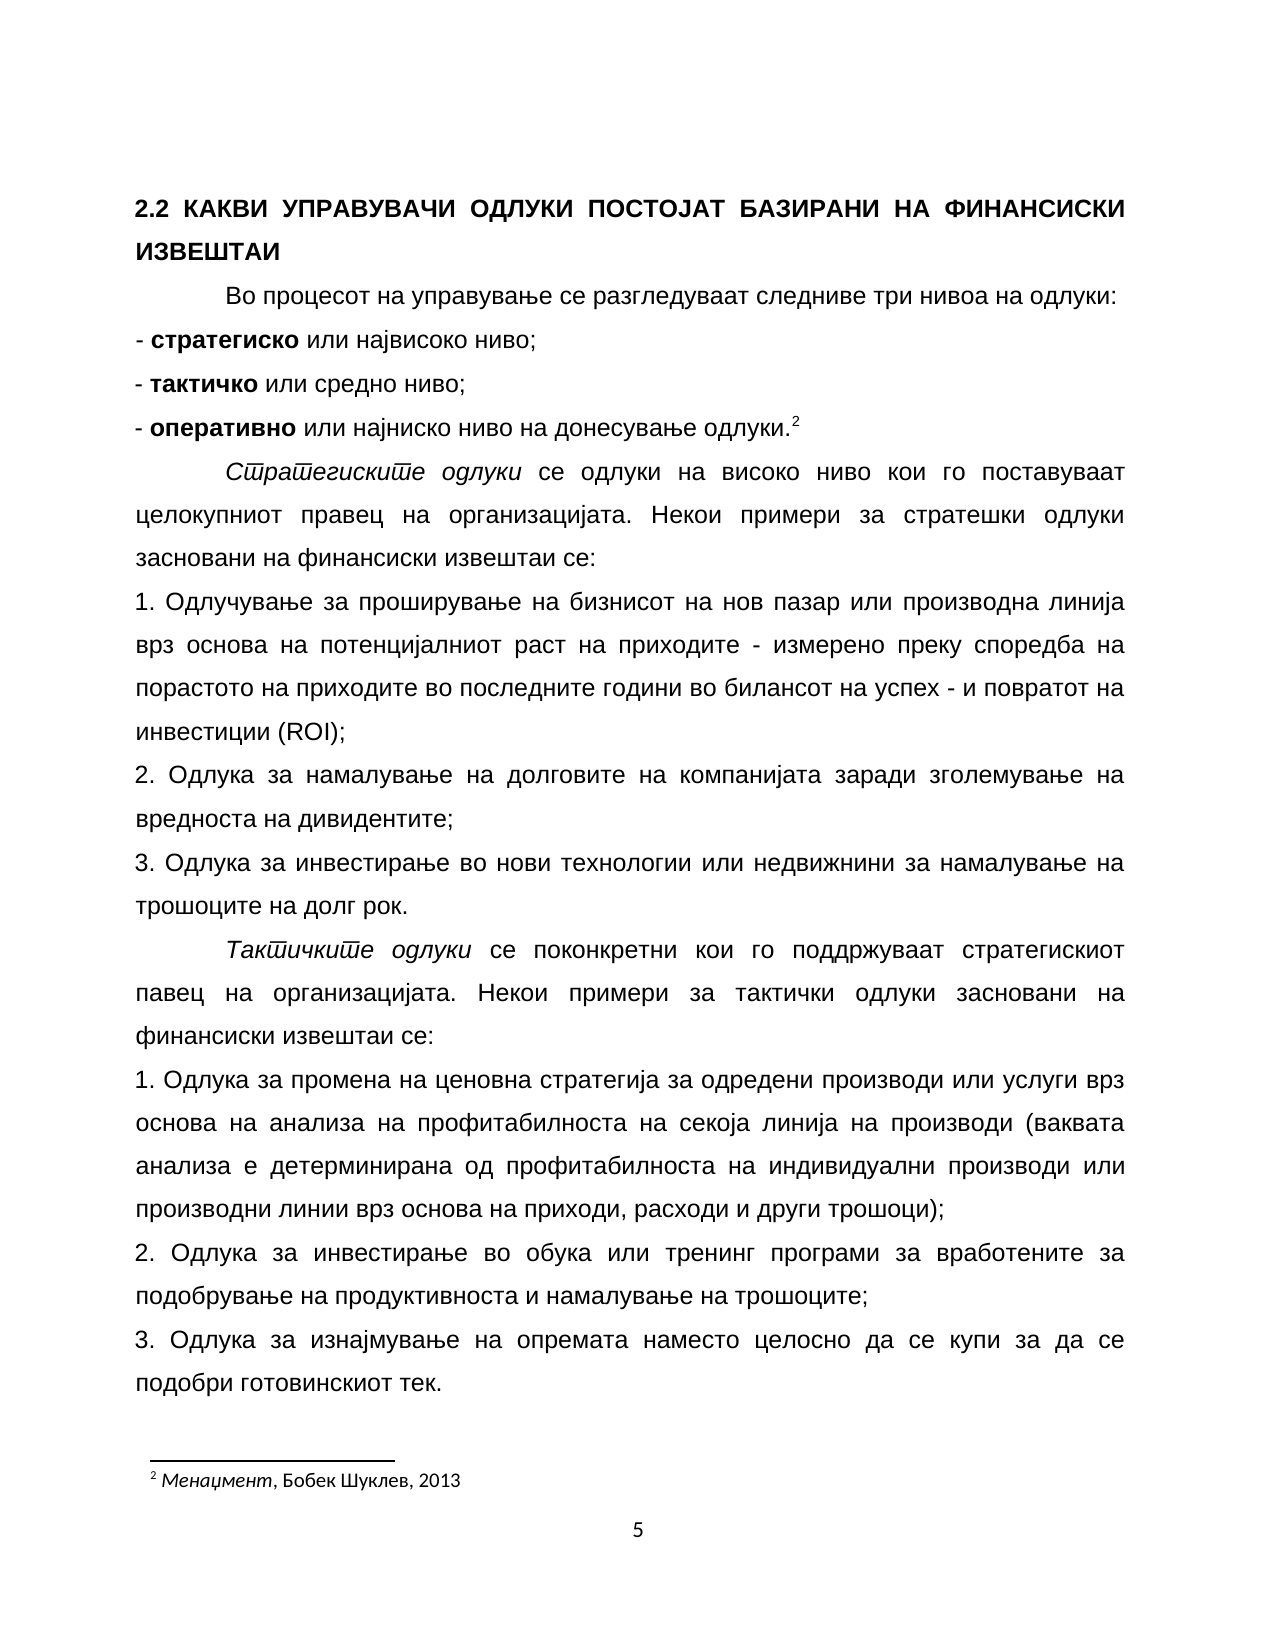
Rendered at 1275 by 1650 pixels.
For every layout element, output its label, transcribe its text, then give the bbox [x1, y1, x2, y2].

text Тактичките одлуки се поконкретни кои го поддржуваат стратегискиот павец на организацијата. Некои примери за тактички одлуки засновани на финансиски извештаи се: [134, 934, 1126, 1049]
text Менаџмент, Бобек Шуклев, 2013 [150, 1467, 1126, 1493]
text Во процесот на управување се разгледуваат следниве три нивоа на одлуки: [134, 281, 1126, 310]
text - оперативно или најниско ниво на донесување одлуки. [134, 413, 1126, 442]
text - тактичко или средно ниво; [134, 369, 1126, 398]
text 1. Одлучување за проширување на бизнисот на нов пазар или производна линија врз основа на потенцијалниот раст на приходите - измерено преку споредба на порастото на приходите во последните години во билансот на успех - и повратот на инвестиции (ROI); [134, 587, 1126, 745]
text 3. Одлука за инвестирање во нови технологии или недвижнини за намалување на трошоците на долг рок. [134, 847, 1126, 919]
text - стратегиско или највисоко ниво; [134, 325, 1126, 354]
text 3. Одлука за изнајмување на опремата наместо целосно да се купи за да се подобри готовинскиот тек. [134, 1325, 1126, 1397]
text Стратегиските одлуки се одлуки на високо ниво кои го поставуваат целокупниот правец на организацијата. Некои примери за стратешки одлуки засновани на финансиски извештаи се: [134, 457, 1126, 572]
text 2. Одлука за инвестирање во обука или тренинг програми за вработените за подобрување на продуктивноста и намалување на трошоците; [134, 1238, 1126, 1310]
text 2.2 КАКВИ УПРАВУВАЧИ ОДЛУКИ ПОСТОЈАТ БАЗИРАНИ НА ФИНАНСИСКИ ИЗВЕШТАИ [134, 194, 1126, 266]
text 2. Одлука за намалување на долговите на компанијата заради зголемување на вредноста на дивидентите; [134, 760, 1126, 832]
text 1. Одлука за промена на ценовна стратегија за одредени производи или услуги врз основа на анализа на профитабилноста на секоја линија на производи (ваквата анализа e детерминирана од профитабилноста на индивидуални производи или производни линии врз основа на приходи, расходи и други трошоци); [134, 1065, 1126, 1223]
